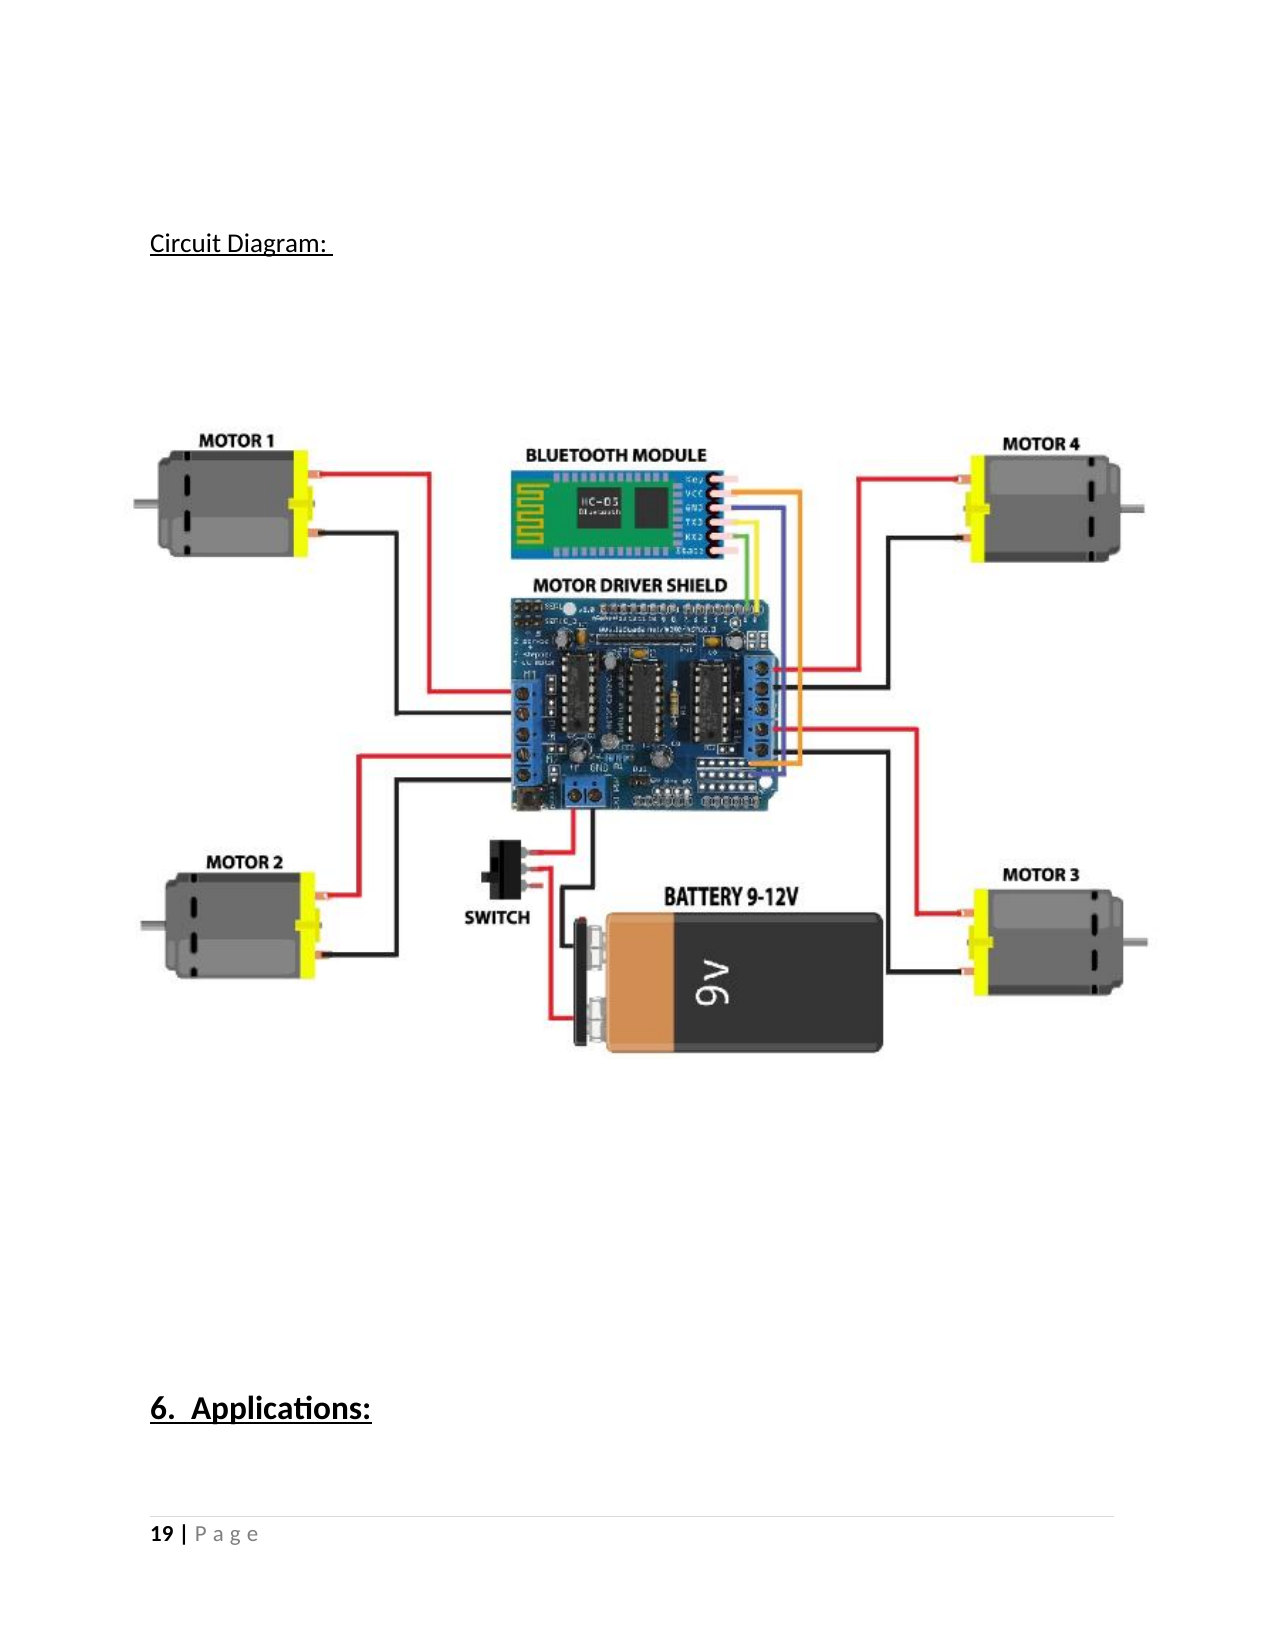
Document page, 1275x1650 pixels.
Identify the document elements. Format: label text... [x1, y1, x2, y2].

picture [44, 415, 1220, 1059]
list Circuit Diagram: [150, 226, 1114, 259]
list 6. Applications: [150, 1387, 1114, 1428]
